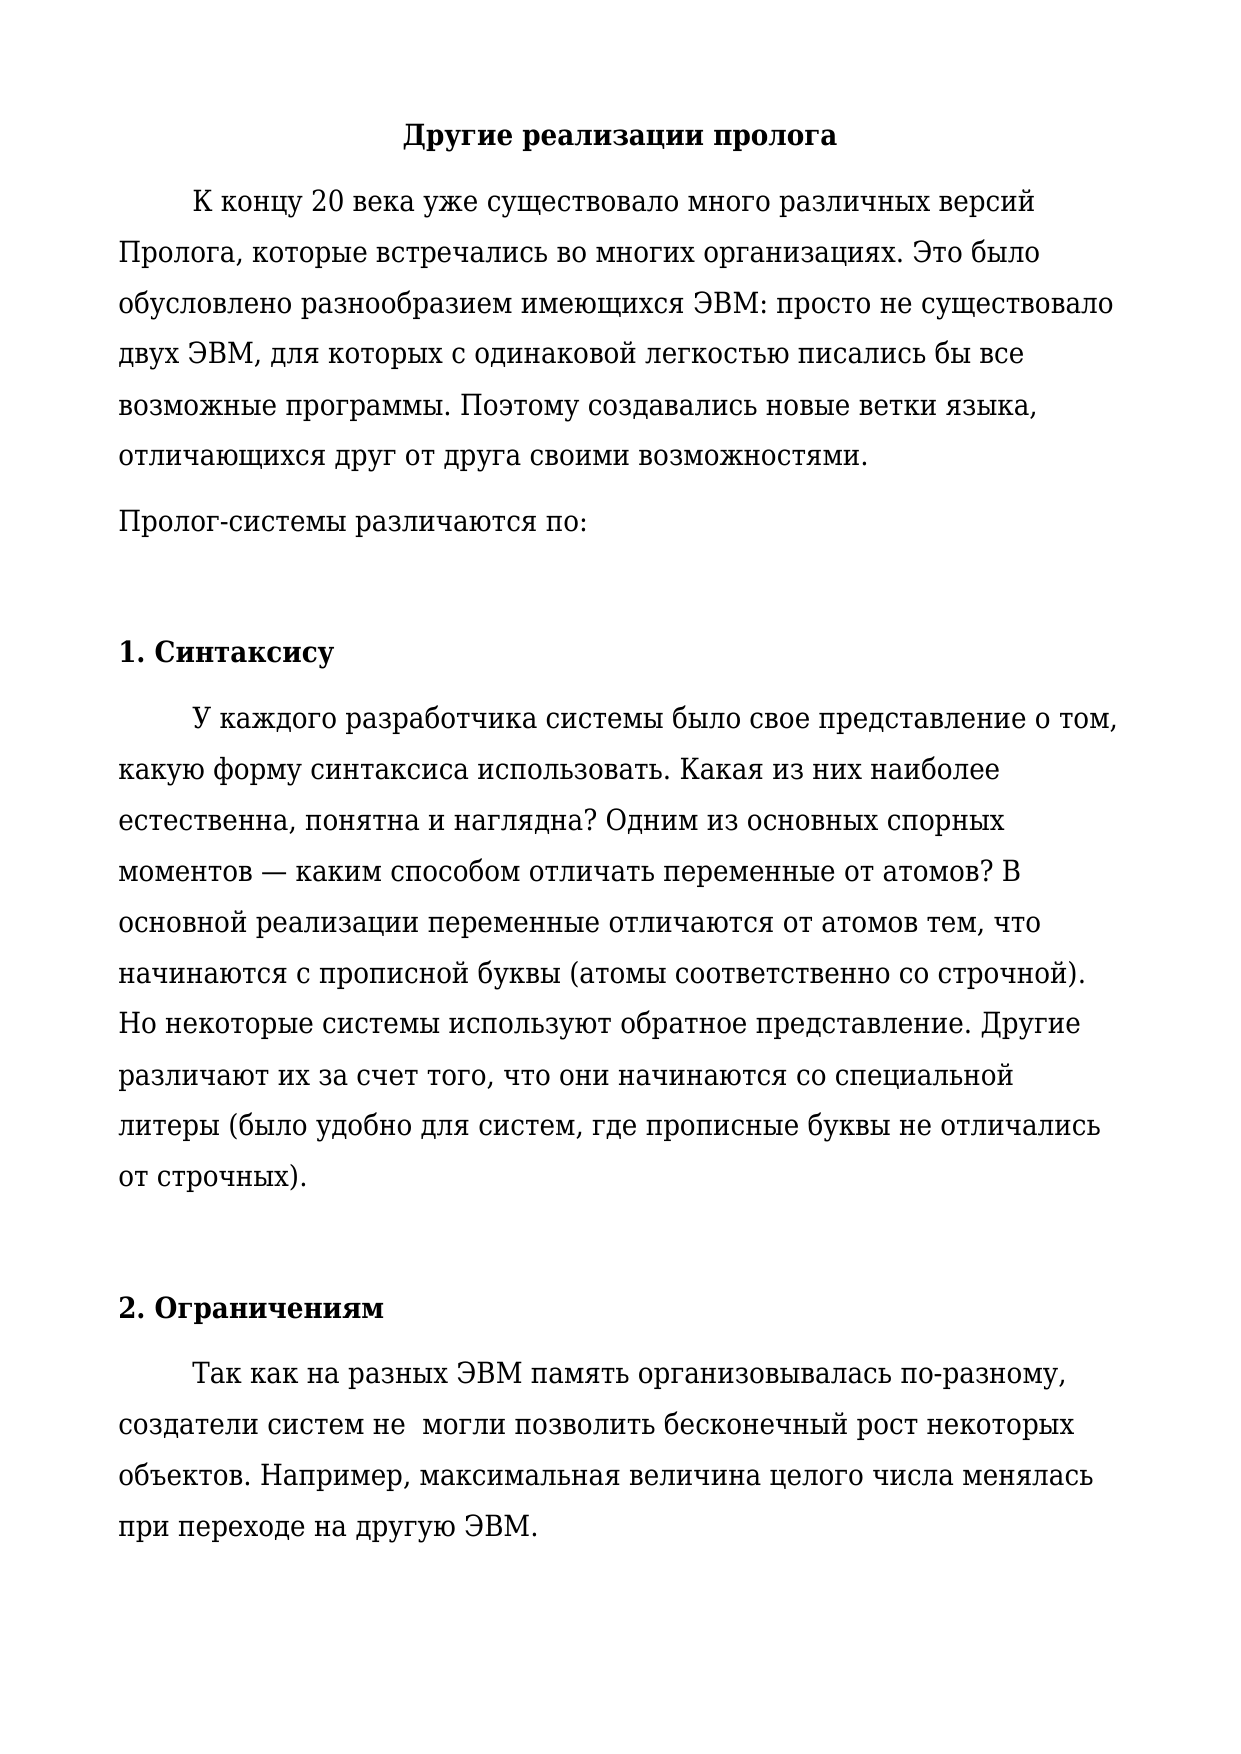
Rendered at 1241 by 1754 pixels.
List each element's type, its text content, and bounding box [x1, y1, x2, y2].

text 1. Синтаксису [118, 635, 1122, 669]
text Пролог-системы различаются по: [118, 504, 1122, 538]
text Так как на разных ЭВМ память организовывалась по-разному, создатели систем не могли позволить бесконечный рост некоторых объектов. Например, максимальная величина целого числа менялась при переходе на другую ЭВМ. [118, 1357, 1122, 1543]
text 2. Ограничениям [118, 1291, 1122, 1325]
text У каждого разработчика системы было свое представление о том, какую форму синтаксиса использовать. Какая из них наиболее естественна, понятна и наглядна? Одним из основных спорных моментов — каким способом отличать переменные от атомов? В основной реализации переменные отличаются от атомов тем, что начинаются с прописной буквы (атомы соответственно со строчной). Но некоторые системы используют обратное представление. Другие различают их за счет того, что они начинаются со специальной литеры (было удобно для систем, где прописные буквы не отличались от строчных). [118, 701, 1122, 1194]
text Другие реализации пролога [118, 118, 1122, 152]
text К концу 20 века уже существовало много различных версий Пролога, которые встречались во многих организациях. Это было обусловлено разнообразием имеющихся ЭВМ: просто не существовало двух ЭВМ, для которых с одинаковой легкостью писались бы все возможные программы. Поэтому создавались новые ветки языка, отличающихся друг от друга своими возможностями. [118, 184, 1122, 473]
